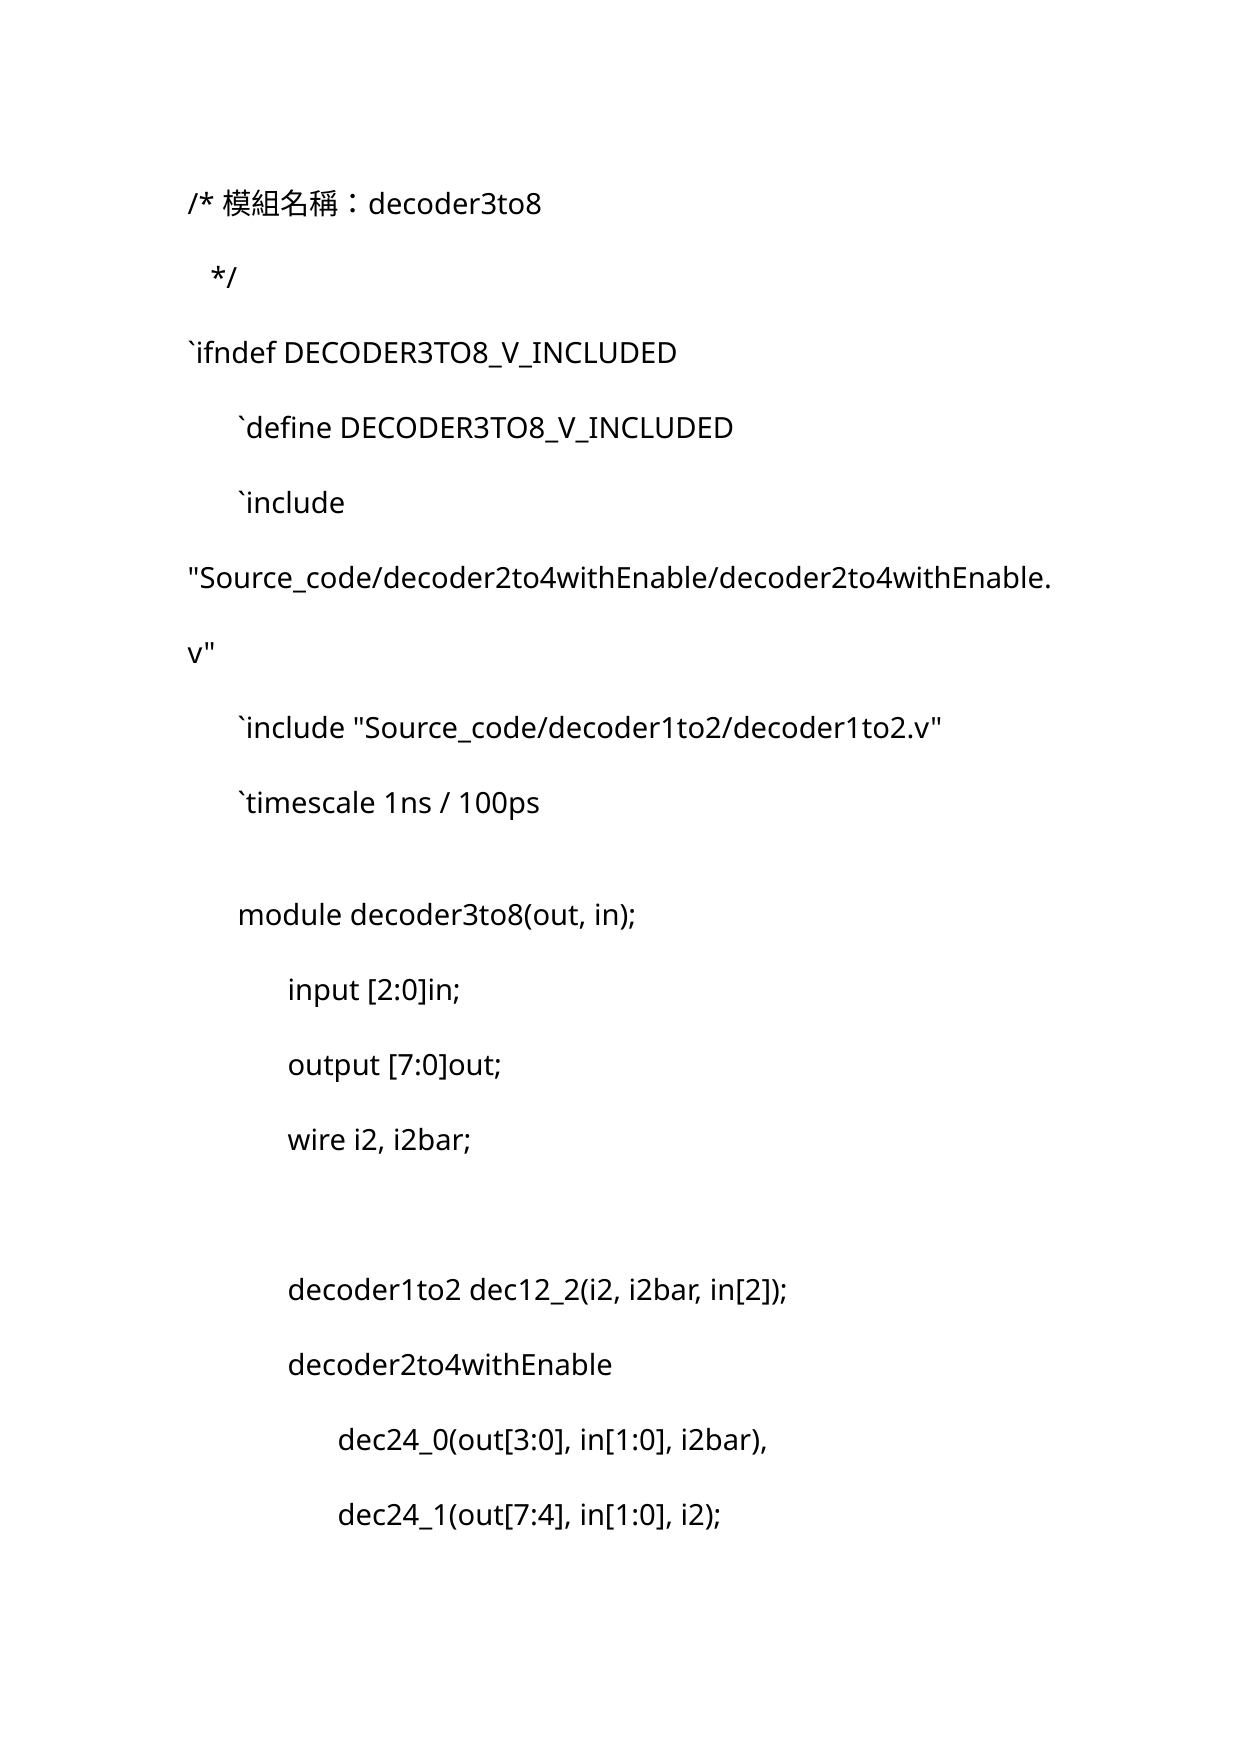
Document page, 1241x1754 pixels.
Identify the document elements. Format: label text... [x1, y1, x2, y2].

text dec24_1(out[7:4], in[1:0], i2); [187, 1477, 1053, 1552]
text `timescale 1ns / 100ps [187, 764, 1053, 839]
text */ [187, 239, 1053, 314]
text `include "Source_code/decoder1to2/decoder1to2.v" [187, 689, 1053, 764]
text module decoder3to8(out, in); [187, 877, 1053, 952]
text dec24_0(out[3:0], in[1:0], i2bar), [187, 1402, 1053, 1477]
text input [2:0]in; [187, 952, 1053, 1027]
text `include "Source_code/decoder2to4withEnable/decoder2to4withEnable.v" [187, 464, 1053, 689]
text wire i2, i2bar; [187, 1102, 1053, 1177]
text decoder2to4withEnable [187, 1327, 1053, 1402]
text `define DECODER3TO8_V_INCLUDED [187, 389, 1053, 464]
text `ifndef DECODER3TO8_V_INCLUDED [187, 314, 1053, 389]
text decoder1to2 dec12_2(i2, i2bar, in[2]); [187, 1252, 1053, 1327]
text /* 模組名稱：decoder3to8 [187, 164, 1053, 239]
text output [7:0]out; [187, 1027, 1053, 1102]
